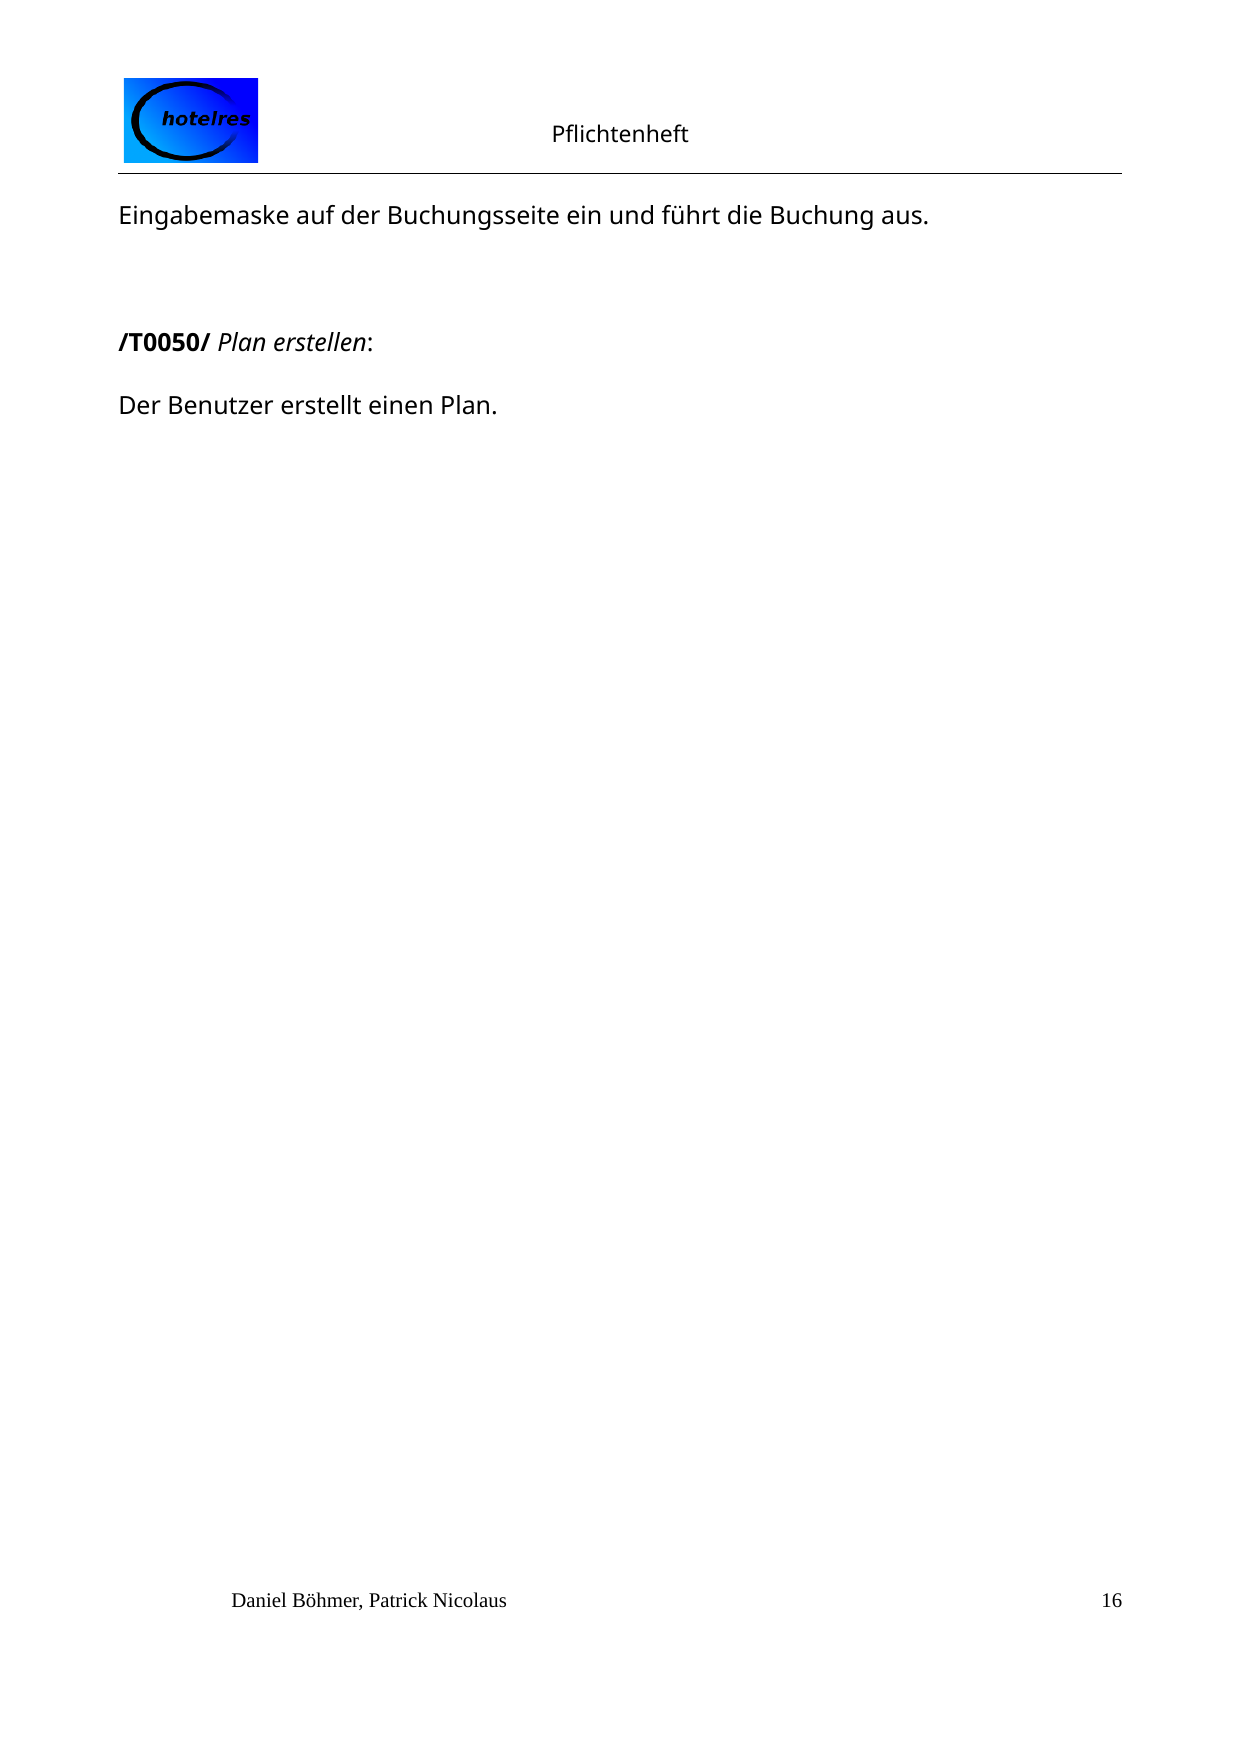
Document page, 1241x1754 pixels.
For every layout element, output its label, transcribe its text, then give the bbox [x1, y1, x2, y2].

text Eingabemaske auf der Buchungsseite ein und führt die Buchung aus. [118, 197, 1122, 231]
picture [123, 78, 259, 163]
text Der Benutzer erstellt einen Plan. [118, 388, 1122, 422]
text /T0050/ Plan erstellen: [118, 324, 1122, 358]
